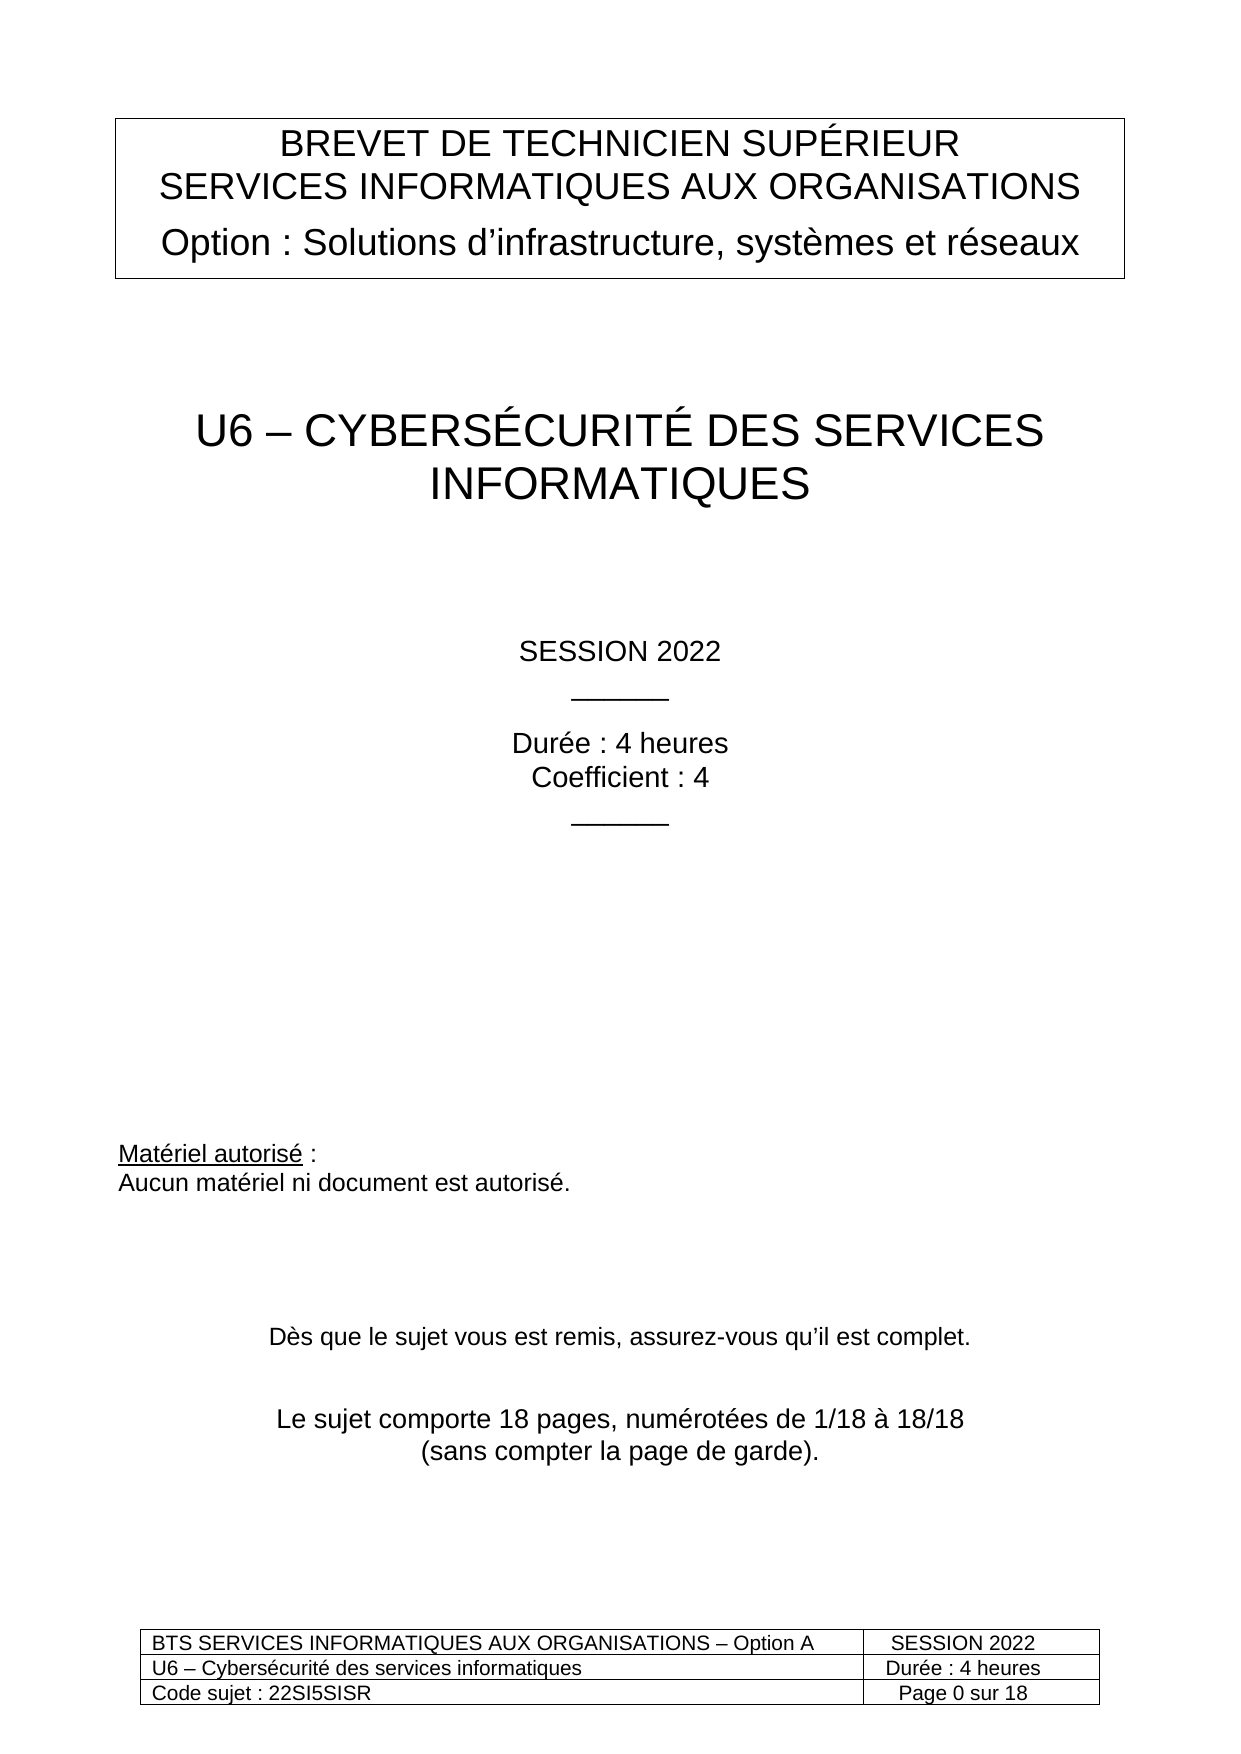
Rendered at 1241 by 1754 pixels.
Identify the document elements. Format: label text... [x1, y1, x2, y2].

text ______ [118, 668, 1122, 701]
text (sans compter la page de garde). [118, 1434, 1122, 1466]
text BREVET DE TECHNICIEN SUPÉRIEUR [116, 119, 1124, 164]
text Coefficient : 4 [118, 760, 1122, 793]
text SESSION 2022 [118, 634, 1122, 668]
text Option : Solutions d’infrastructure, systèmes et réseaux [116, 217, 1124, 278]
text U6 – CYBERSÉCURITÉ DES SERVICES INFORMATIQUES [118, 404, 1122, 509]
text Le sujet comporte 18 pages, numérotées de 1/18 à 18/18 [118, 1403, 1122, 1434]
text Matériel autorisé : [118, 1139, 1122, 1168]
text Aucun matériel ni document est autorisé. [118, 1168, 1122, 1197]
text ______ [118, 793, 1122, 827]
text Dès que le sujet vous est remis, assurez-vous qu’il est complet. [118, 1322, 1122, 1351]
text SERVICES INFORMATIQUES AUX ORGANISATIONS [118, 164, 1122, 207]
text Durée : 4 heures [118, 726, 1122, 760]
